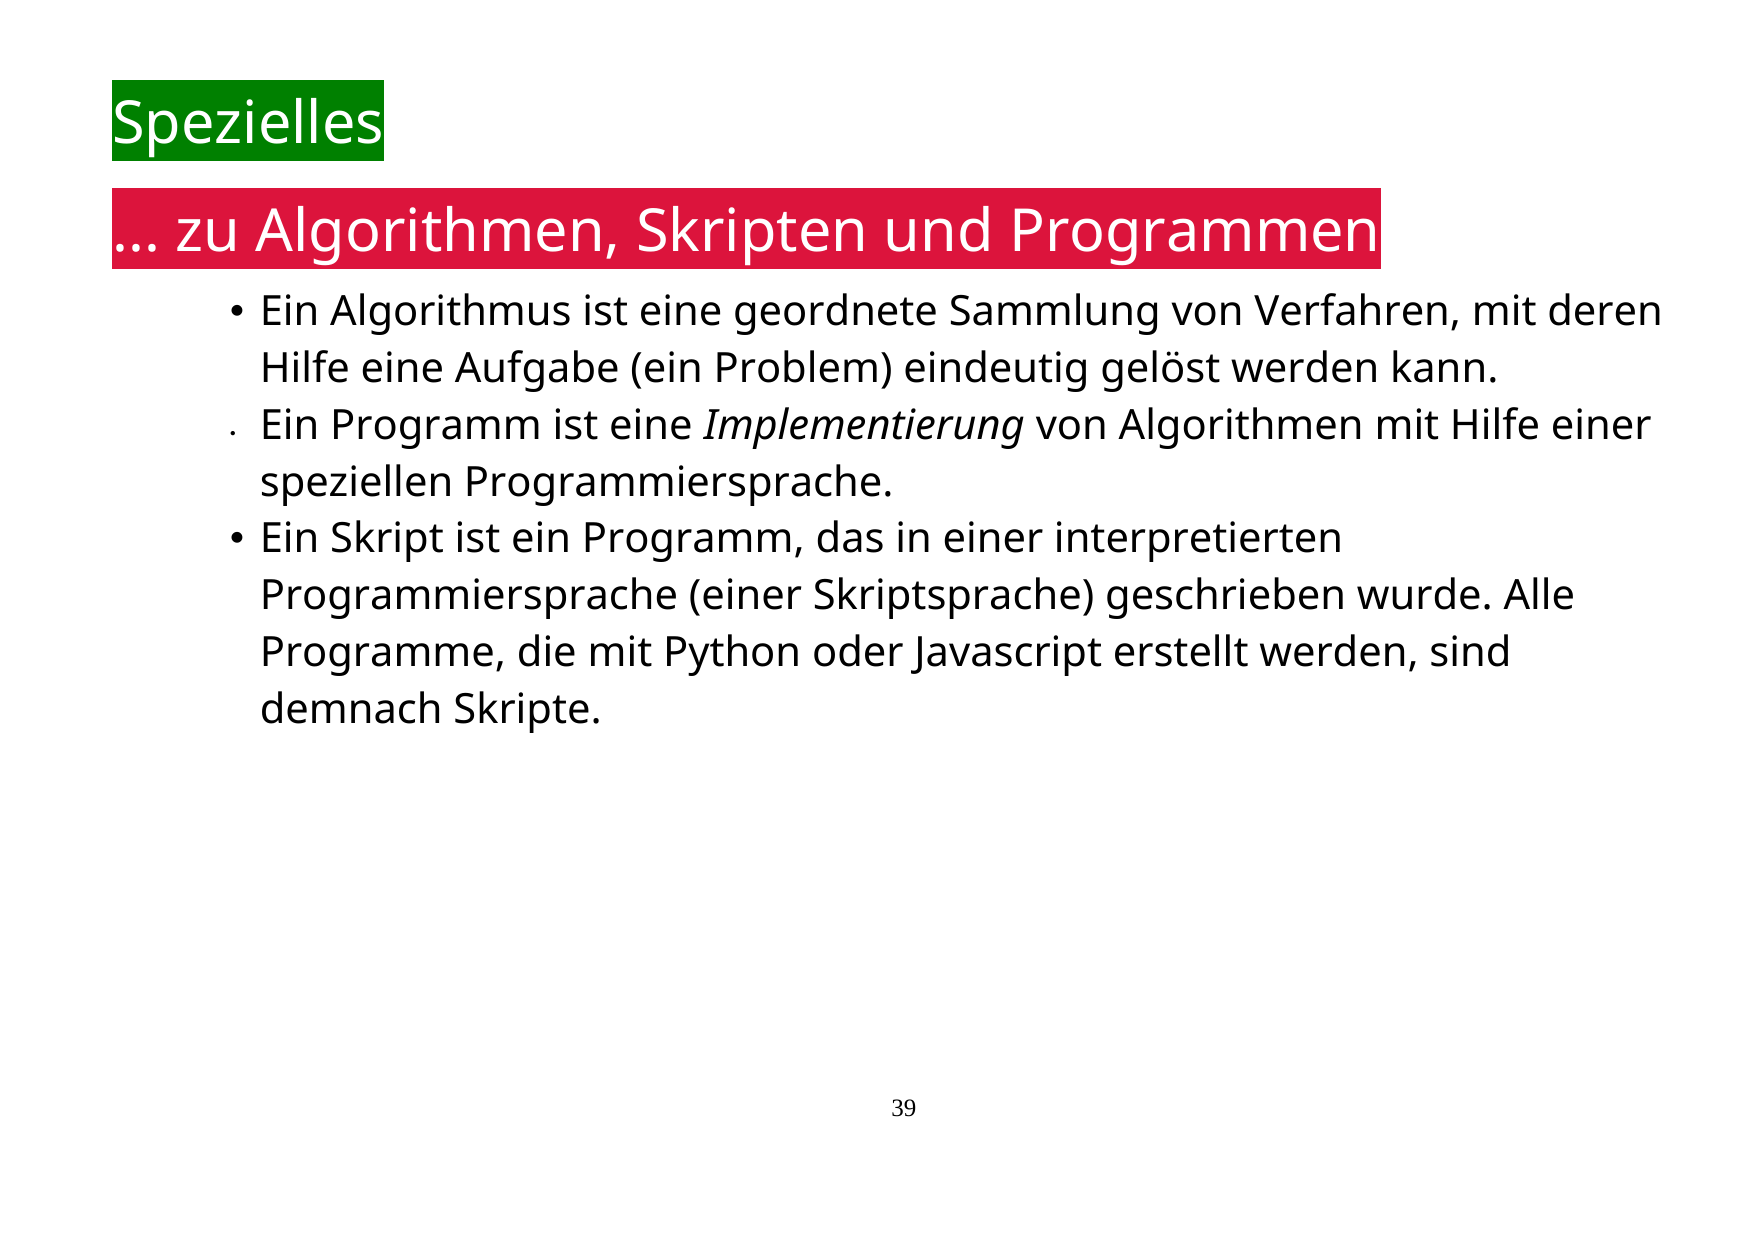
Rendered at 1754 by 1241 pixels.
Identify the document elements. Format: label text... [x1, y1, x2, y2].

list Ein Programm ist eine Implementierung von Algorithmen mit Hilfe einer speziellen Programmiersprache. [230, 395, 1695, 508]
subtitle ... zu Algorithmen, Skripten und Programmen [112, 188, 1695, 269]
list Ein Skript ist ein Programm, das in einer interpretierten Programmiersprache (einer Skriptsprache) geschrieben wurde. Alle Programme, die mit Python oder Javascript erstellt werden, sind demnach Skripte. [230, 508, 1695, 735]
subtitle Spezielles [112, 80, 1695, 161]
list Ein Algorithmus ist eine geordnete Sammlung von Verfahren, mit deren Hilfe eine Aufgabe (ein Problem) eindeutig gelöst werden kann. [230, 281, 1695, 395]
